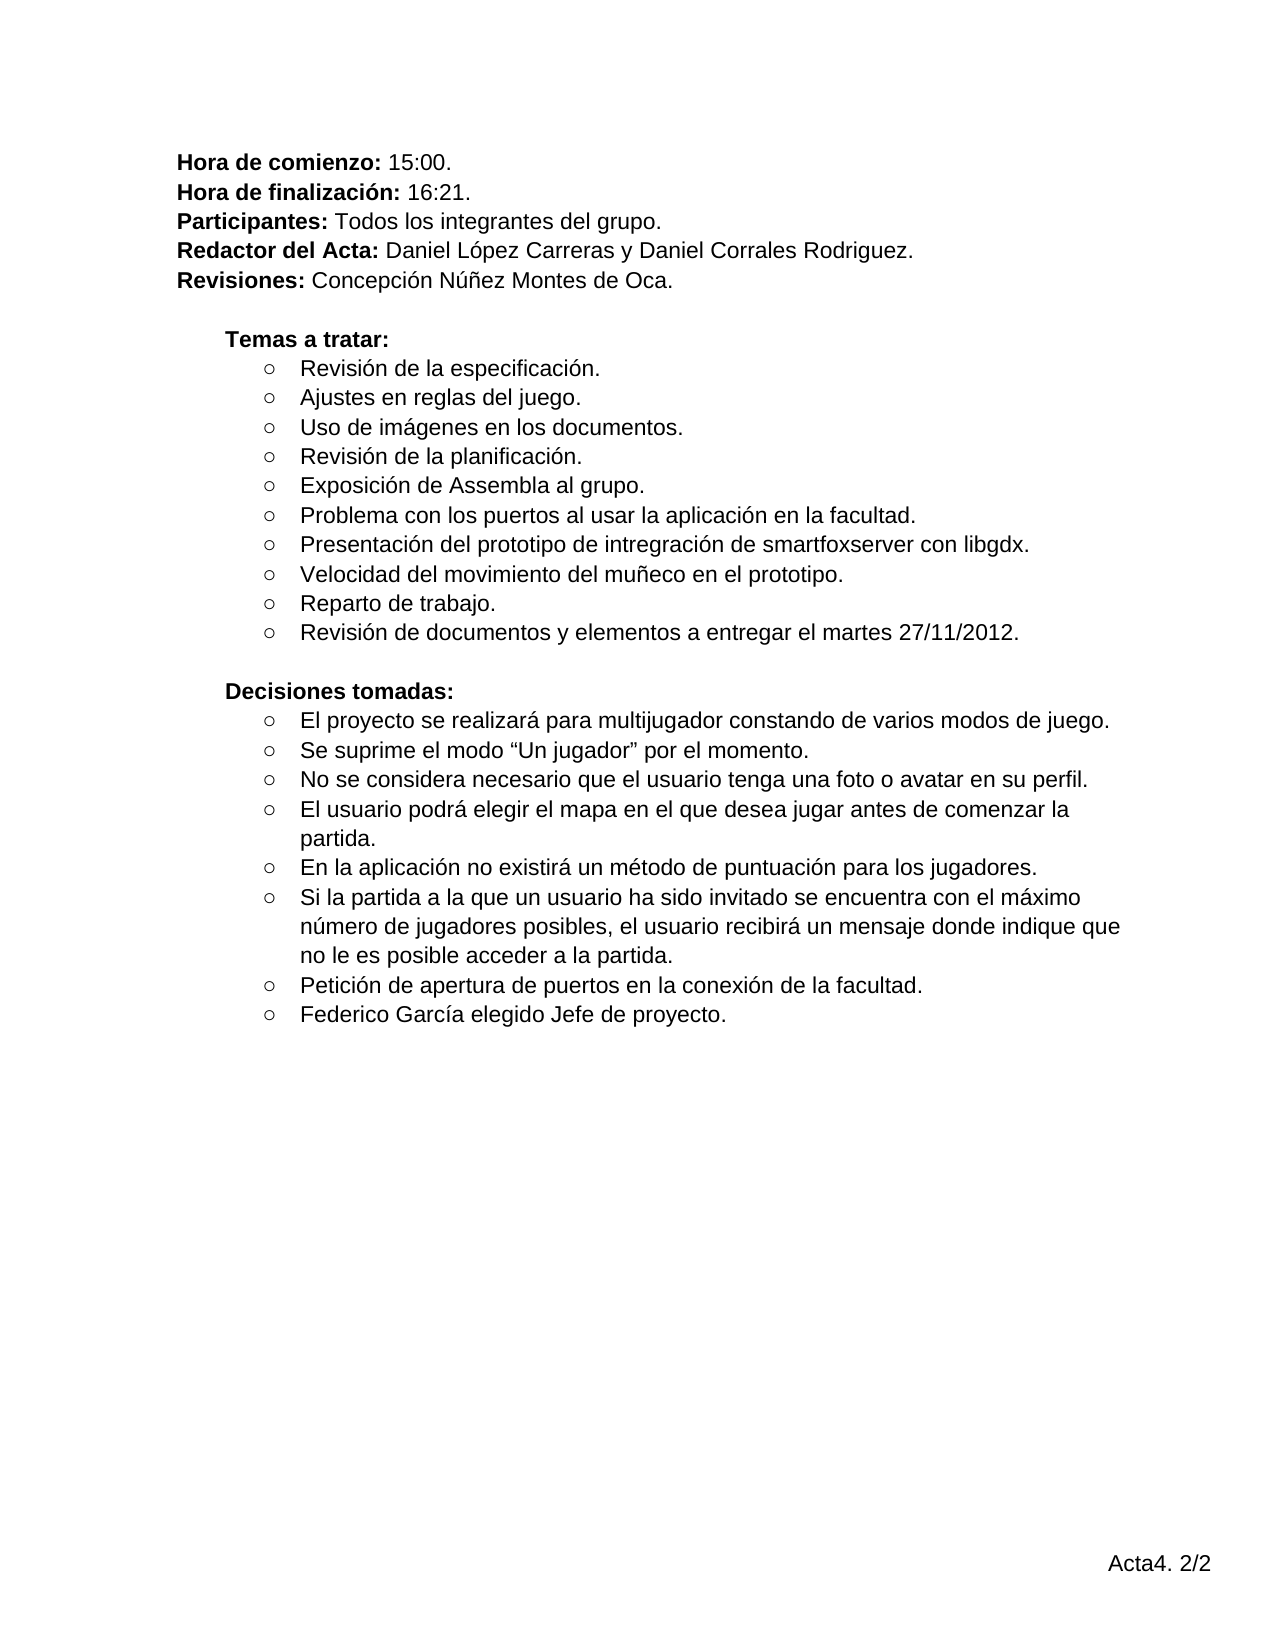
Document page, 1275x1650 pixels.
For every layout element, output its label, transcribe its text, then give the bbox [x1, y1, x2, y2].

list Revisión de la planificación. [262, 444, 1125, 469]
text Hora de comienzo: 15:00. [177, 150, 1125, 176]
list Exposición de Assembla al grupo. [262, 473, 1125, 499]
text Revisiones: Concepción Núñez Montes de Oca. [177, 267, 1125, 293]
list Presentación del prototipo de intregración de smartfoxserver con libgdx. [262, 532, 1125, 557]
list Velocidad del movimiento del muñeco en el prototipo. [262, 561, 1125, 587]
list El proyecto se realizará para multijugador constando de varios modos de juego. [262, 708, 1125, 734]
text Temas a tratar: [150, 326, 1125, 352]
list Se suprime el modo “Un jugador” por el momento. [262, 737, 1125, 763]
list Reparto de trabajo. [262, 591, 1125, 616]
list El usuario podrá elegir el mapa en el que desea jugar antes de comenzar la partida. [262, 796, 1125, 851]
list Revisión de la especificación. [262, 356, 1125, 381]
list Revisión de documentos y elementos a entregar el martes 27/11/2012. [262, 620, 1125, 646]
list Si la partida a la que un usuario ha sido invitado se encuentra con el máximo número de jugadores posibles, el usuario recibirá un mensaje donde indique que no le es posible acceder a la partida. [262, 884, 1125, 969]
list Problema con los puertos al usar la aplicación en la facultad. [262, 502, 1125, 528]
list Petición de apertura de puertos en la conexión de la facultad. [262, 972, 1125, 998]
list Uso de imágenes en los documentos. [262, 414, 1125, 440]
text Participantes: Todos los integrantes del grupo. [177, 209, 1125, 234]
text Redactor del Acta: Daniel López Carreras y Daniel Corrales Rodriguez. [177, 238, 1125, 264]
text Hora de finalización: 16:21. [177, 179, 1125, 205]
list Ajustes en reglas del juego. [262, 385, 1125, 411]
text Decisiones tomadas: [150, 679, 1125, 704]
list Federico García elegido Jefe de proyecto. [262, 1002, 1125, 1027]
list No se considera necesario que el usuario tenga una foto o avatar en su perfil. [262, 767, 1125, 792]
list En la aplicación no existirá un método de puntuación para los jugadores. [262, 855, 1125, 881]
